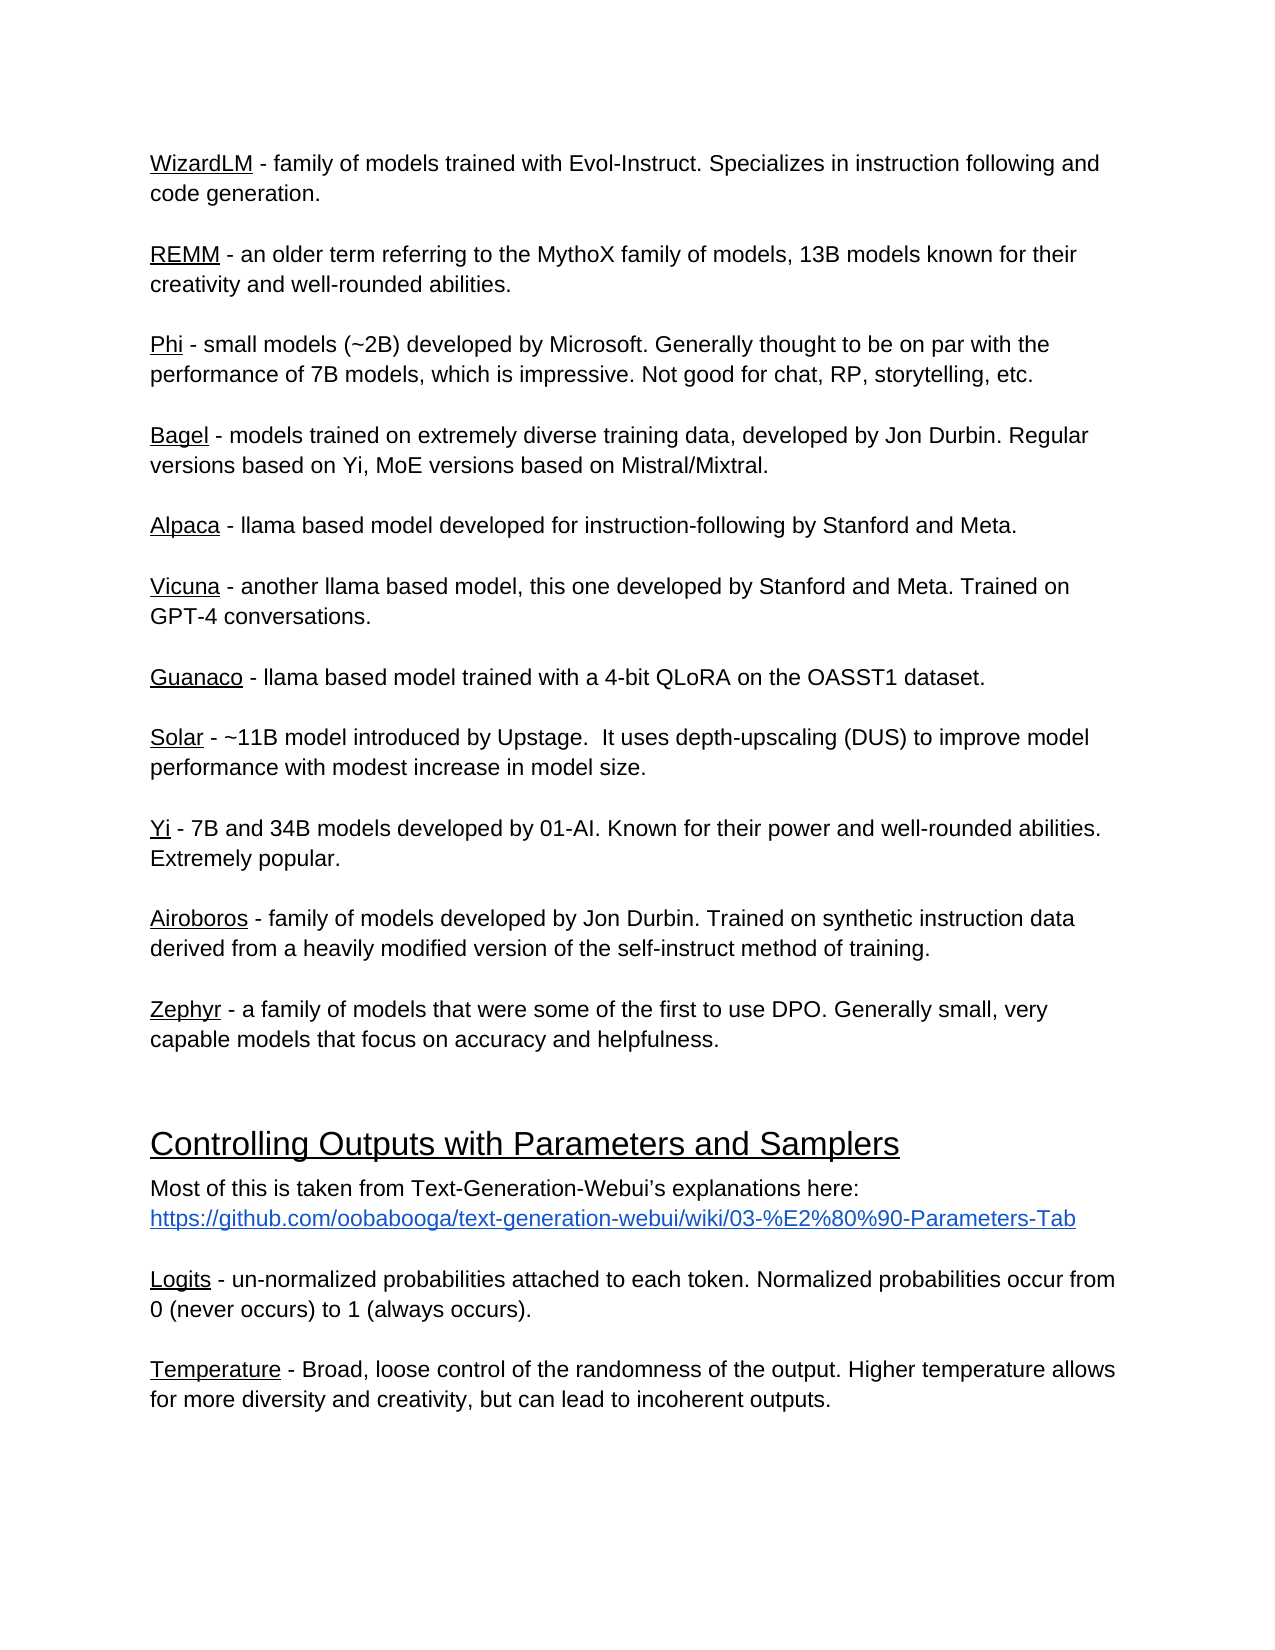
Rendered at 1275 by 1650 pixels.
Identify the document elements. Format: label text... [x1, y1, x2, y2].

text Airoboros - family of models developed by Jon Durbin. Trained on synthetic instruction data derived from a heavily modified version of the self-instruct method of training. [150, 905, 1125, 962]
text Phi - small models (~2B) developed by Microsoft. Generally thought to be on par with the performance of 7B models, which is impressive. Not good for chat, RP, storytelling, etc. [150, 331, 1125, 388]
text Temperature - Broad, loose control of the randomness of the output. Higher temperature allows for more diversity and creativity, but can lead to incoherent outputs. [150, 1356, 1125, 1413]
text Yi - 7B and 34B models developed by 01-AI. Known for their power and well-rounded abilities. Extremely popular. [150, 814, 1125, 871]
text Zephyr - a family of models that were some of the first to use DPO. Generally small, very capable models that focus on accuracy and helpfulness. [150, 996, 1125, 1052]
text Logits - un-normalized probabilities attached to each token. Normalized probabilities occur from 0 (never occurs) to 1 (always occurs). [150, 1266, 1125, 1322]
subtitle Controlling Outputs with Parameters and Samplers [150, 1124, 1125, 1162]
text Bagel - models trained on extremely diverse training data, developed by Jon Durbin. Regular versions based on Yi, MoE versions based on Mistral/Mixtral. [150, 422, 1125, 478]
text REMM - an older term referring to the MythoX family of models, 13B models known for their creativity and well-rounded abilities. [150, 241, 1125, 297]
text Alpaca - llama based model developed for instruction-following by Stanford and Meta. [150, 512, 1125, 539]
text Guanaco - llama based model trained with a 4-bit QLoRA on the OASST1 dataset. [150, 663, 1125, 690]
text Most of this is taken from Text-Generation-Webui’s explanations here: https://github.com/oobabooga/text-generation-webui/wiki/03-%E2%80%90-Parameters-Tab [150, 1175, 1125, 1231]
text Solar - ~11B model introduced by Upstage. It uses depth-upscaling (DUS) to improve model performance with modest increase in model size. [150, 724, 1125, 781]
text Vicuna - another llama based model, this one developed by Stanford and Meta. Trained on GPT-4 conversations. [150, 573, 1125, 629]
text WizardLM - family of models trained with Evol-Instruct. Specializes in instruction following and code generation. [150, 150, 1125, 207]
